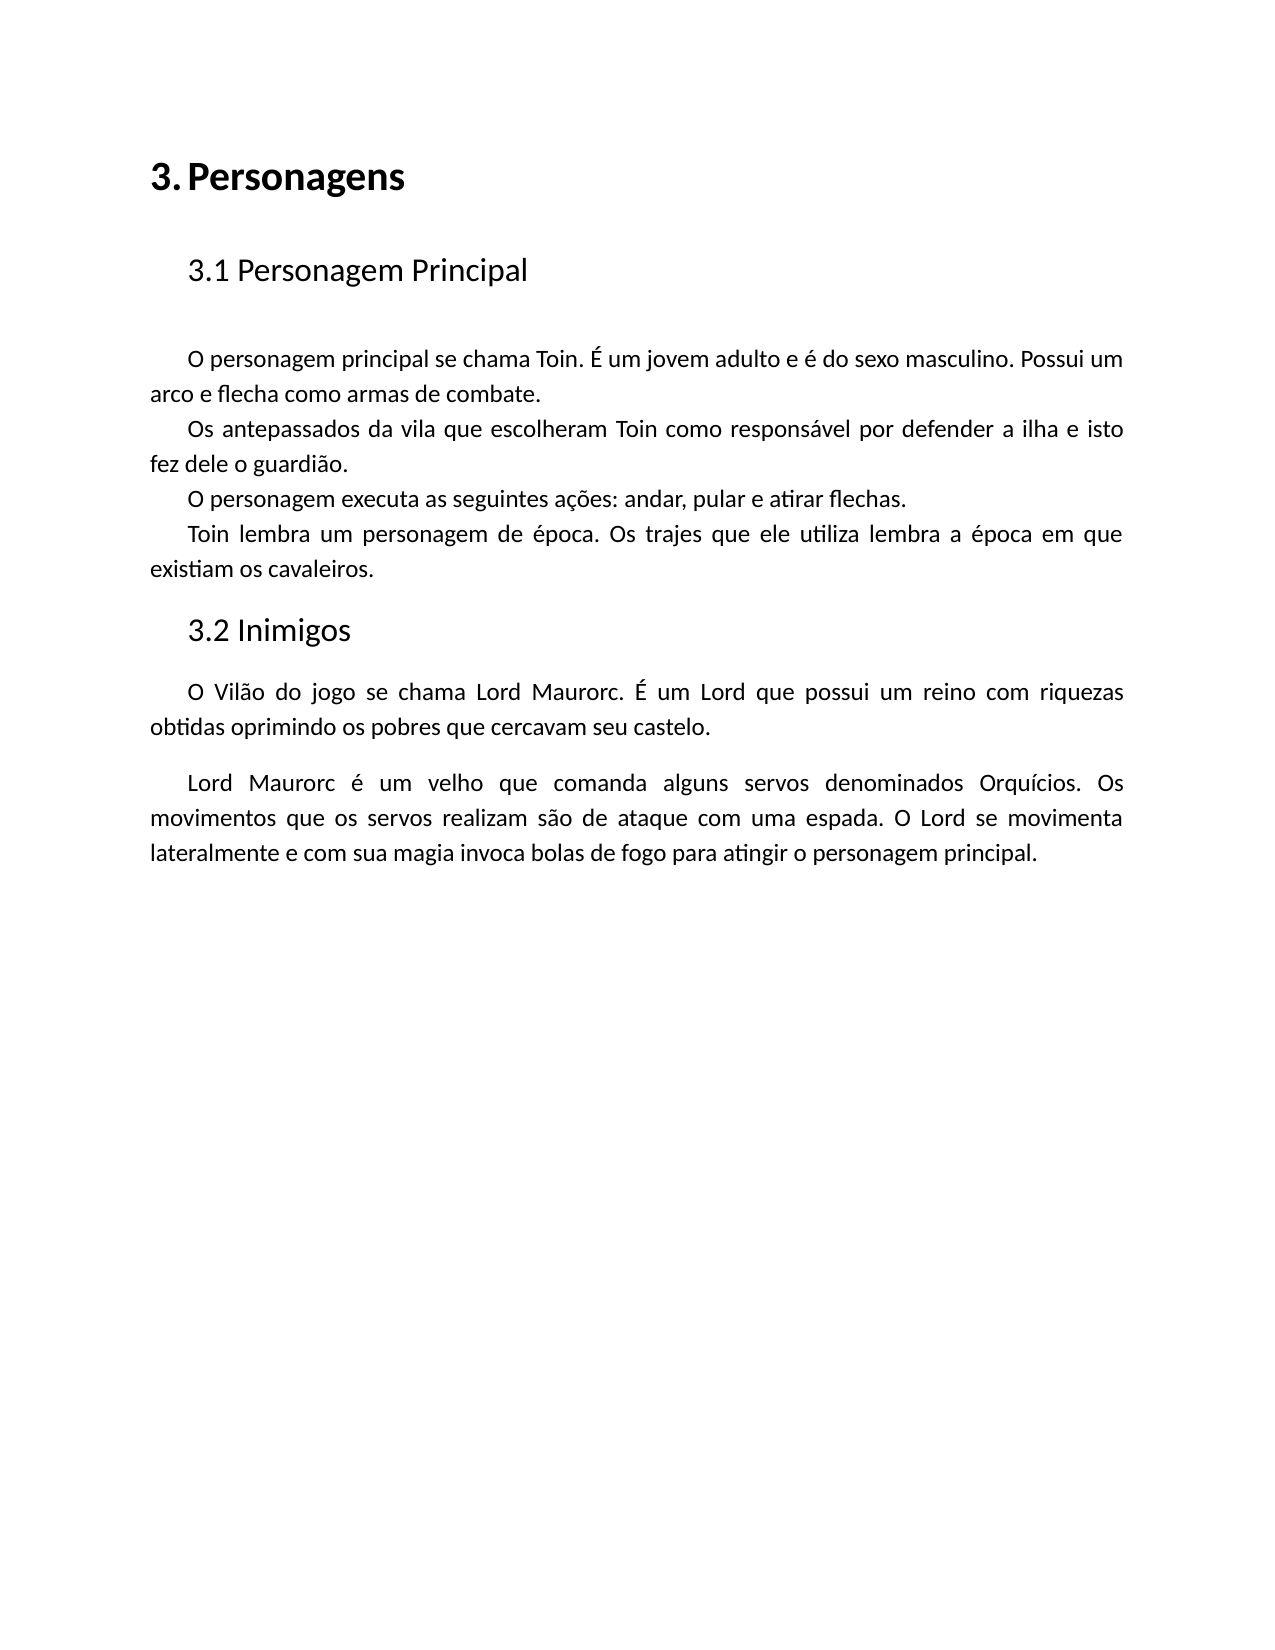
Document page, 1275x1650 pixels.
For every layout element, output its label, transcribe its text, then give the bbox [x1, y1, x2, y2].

text O Vilão do jogo se chama Lord Maurorc. É um Lord que possui um reino com riquezas obtidas oprimindo os pobres que cercavam seu castelo. [150, 676, 1125, 742]
text 3.2 Inimigos [150, 609, 1125, 649]
list Os antepassados da vila que escolheram Toin como responsável por defender a ilha e isto fez dele o guardião. [150, 413, 1125, 478]
list O personagem principal se chama Toin. É um jovem adulto e é do sexo masculino. Possui um arco e flecha como armas de combate. [150, 343, 1125, 408]
text Lord Maurorc é um velho que comanda alguns servos denominados Orquícios. Os movimentos que os servos realizam são de ataque com uma espada. O Lord se movimenta lateralmente e com sua magia invoca bolas de fogo para atingir o personagem principal. [150, 767, 1125, 868]
list O personagem executa as seguintes ações: andar, pular e atirar flechas. [150, 483, 1125, 513]
list Toin lembra um personagem de época. Os trajes que ele utiliza lembra a época em que existiam os cavaleiros. [150, 518, 1125, 583]
subtitle Personagens [150, 150, 1125, 201]
list 3.1 Personagem Principal [150, 249, 1125, 290]
